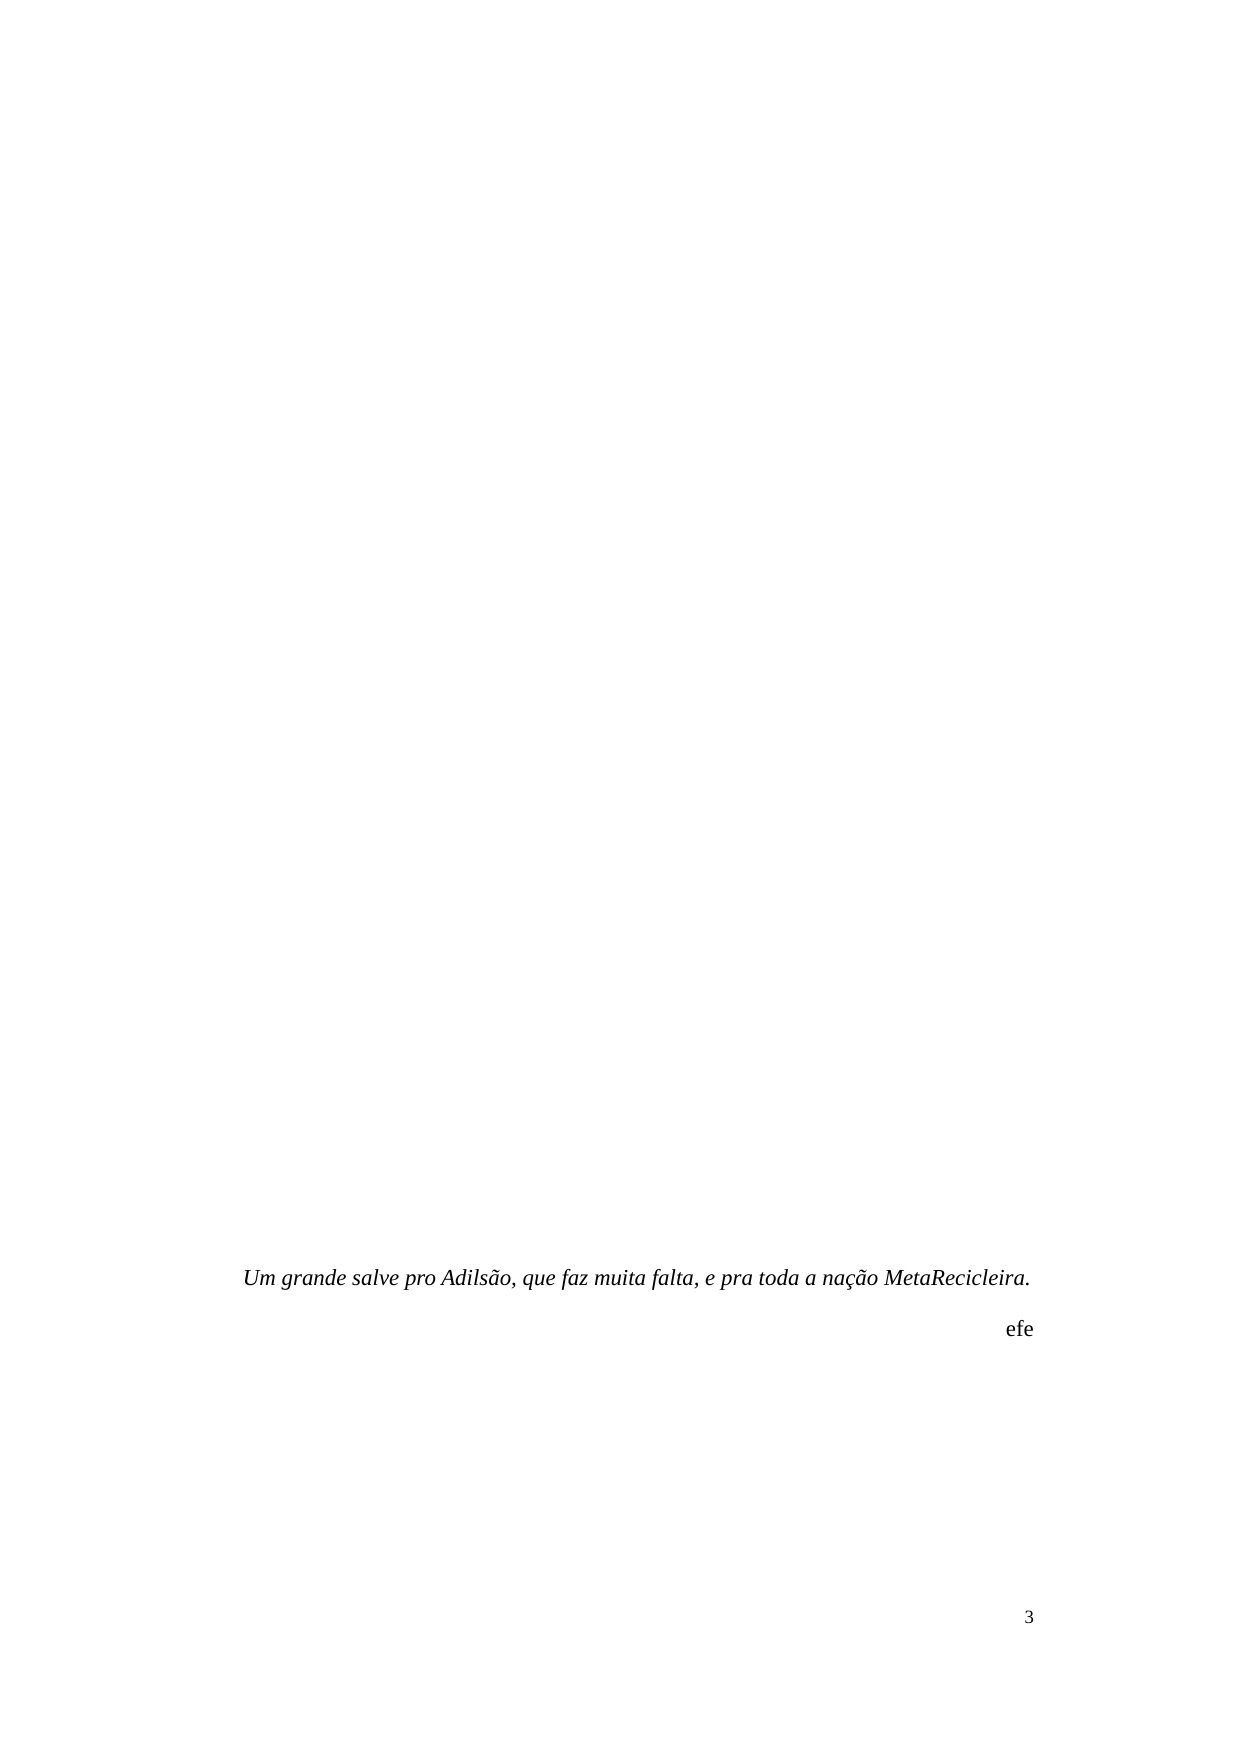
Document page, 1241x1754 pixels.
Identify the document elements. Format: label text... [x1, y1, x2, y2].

text Um grande salve pro Adilsão, que faz muita falta, e pra toda a nação MetaRecicleira. [207, 1263, 1033, 1290]
text efe [207, 1315, 1033, 1341]
